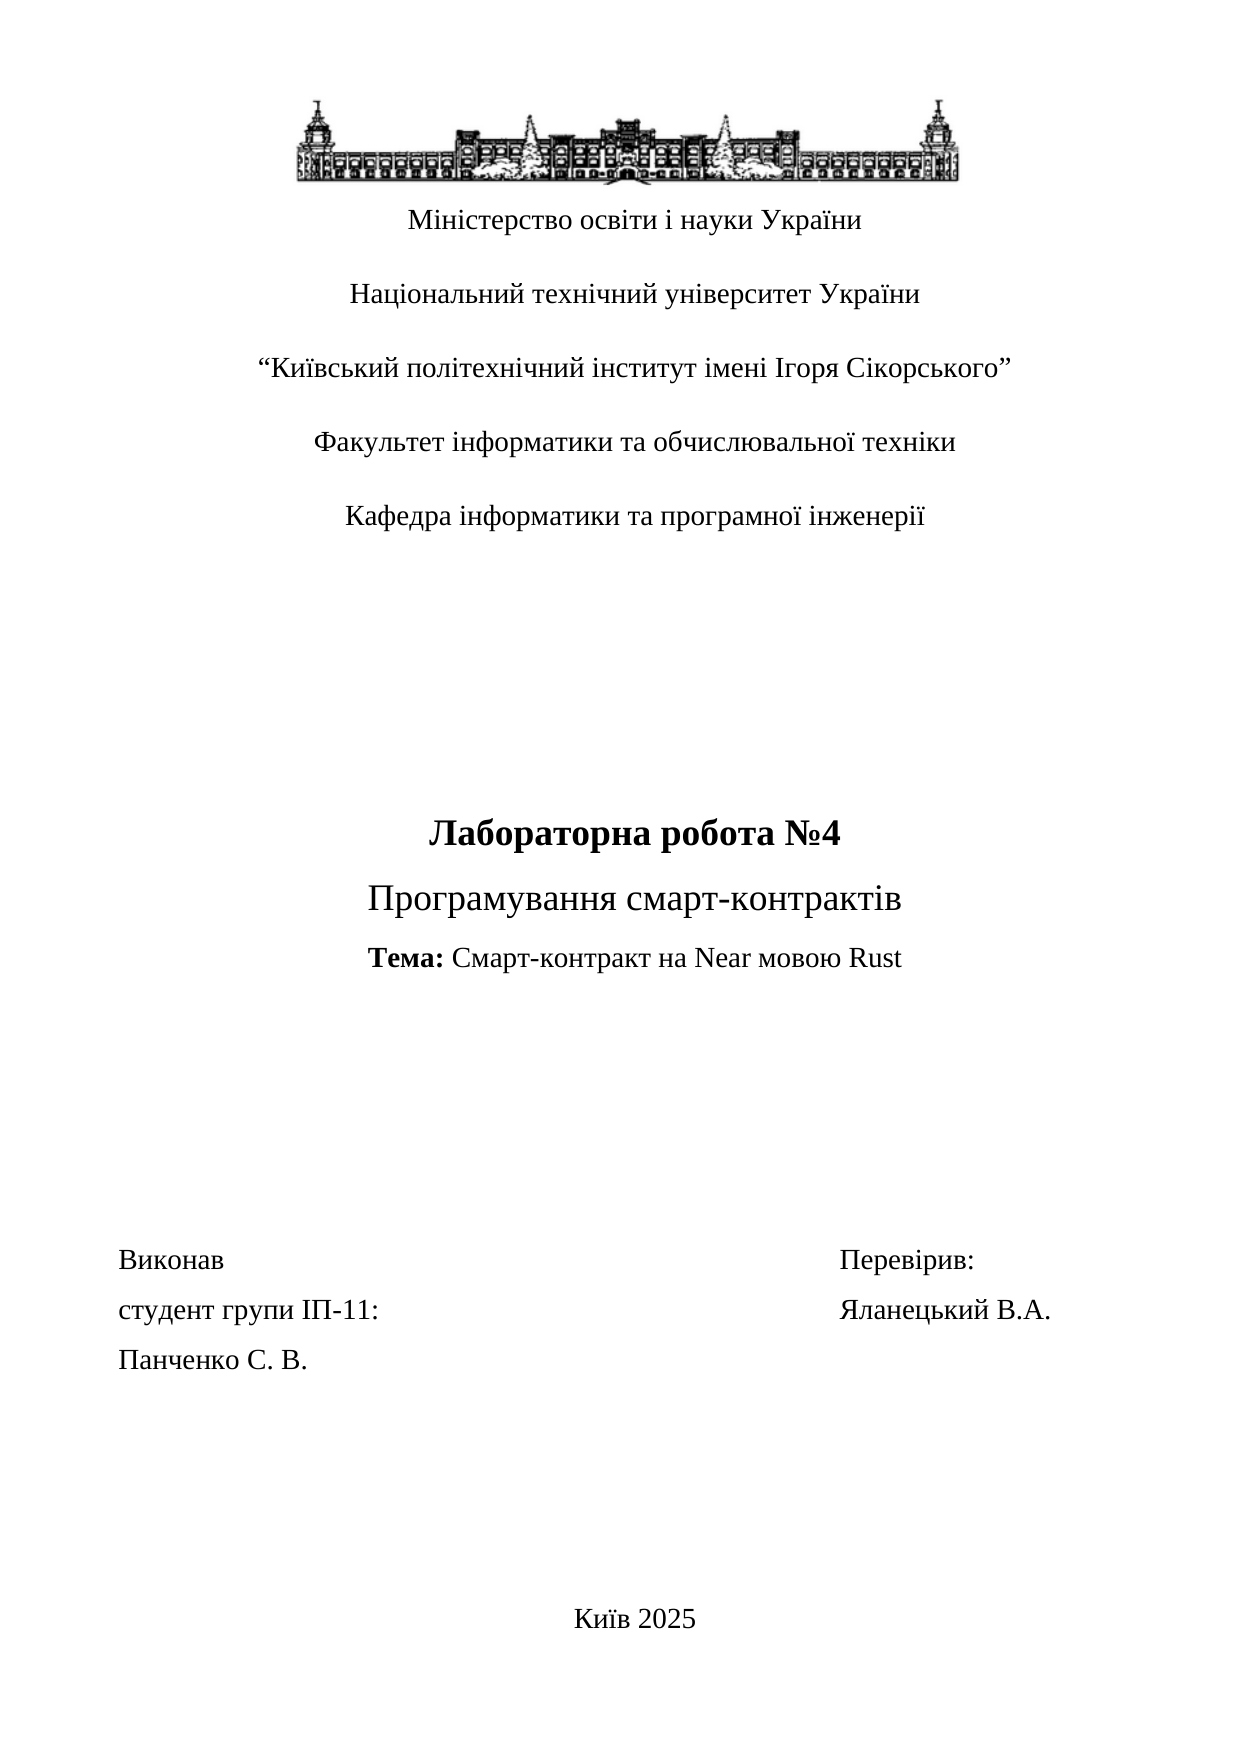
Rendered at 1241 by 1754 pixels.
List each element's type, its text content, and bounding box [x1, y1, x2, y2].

text Київ 2025 [118, 1602, 1152, 1635]
picture [259, 88, 1010, 189]
text Міністерство освіти і науки України [118, 202, 1152, 236]
text Тема: Смарт-контракт на Near мовою Rust [118, 940, 1152, 973]
text Кафедра інформатики та програмної інженерії [118, 498, 1152, 532]
text Лабораторна робота №4 [118, 811, 1152, 854]
text Панченко С. В. [118, 1342, 1152, 1376]
text Програмування смарт-контрактів [118, 875, 1152, 918]
text Національний технічний університет України [118, 276, 1152, 310]
text Виконав Перевірив: [118, 1242, 1152, 1275]
text студент групи ІП-11: Яланецький В.А. [118, 1292, 1152, 1326]
text Факультет інформатики та обчислювальної техніки [118, 424, 1152, 458]
text “Київський політехнічний інститут імені Ігоря Сікорського” [118, 350, 1152, 384]
